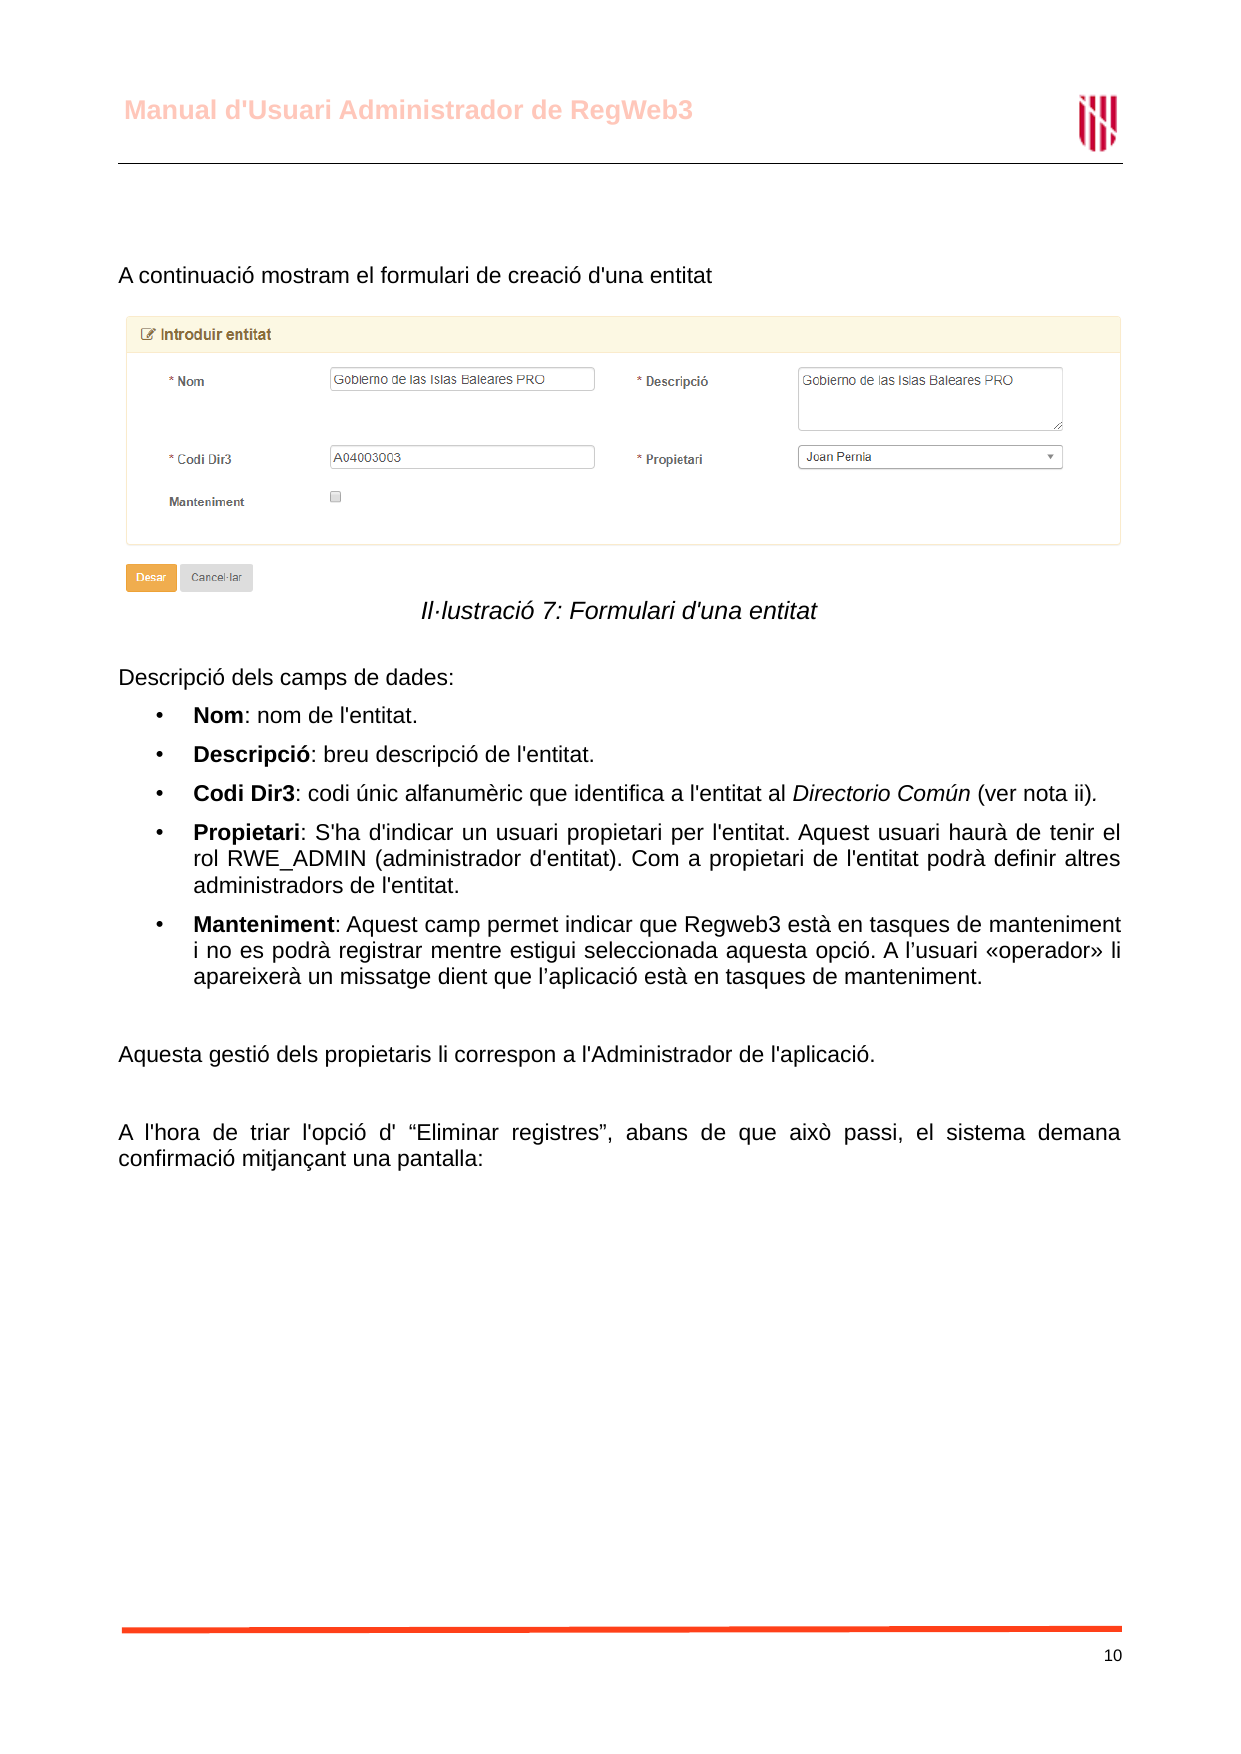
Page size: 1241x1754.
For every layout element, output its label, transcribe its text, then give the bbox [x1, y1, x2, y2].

text A l'hora de triar l'opció d' “Eliminar registres”, abans de que això passi, el sistema demana confirmació mitjançant una pantalla: [118, 1119, 1122, 1171]
list Descripció: breu descripció de l'entitat. [156, 741, 1122, 768]
list Manteniment: Aquest camp permet indicar que Regweb3 està en tasques de manteniment i no es podrà registrar mentre estigui seleccionada aquesta opció. A l’usuari «operador» li apareixerà un missatge dient que l’aplicació està en tasques de manteniment. [156, 911, 1122, 989]
list Nom: nom de l'entitat. [156, 702, 1122, 729]
picture [118, 313, 1123, 596]
text Descripció dels camps de dades: [118, 663, 1122, 690]
list Propietari: S'ha d'indicar un usuari propietari per l'entitat. Aquest usuari haurà de tenir el rol RWE_ADMIN (administrador d'entitat). Com a propietari de l'entitat podrà definir altres administradors de l'entitat. [156, 819, 1122, 898]
text Il·lustració 7: Formulari d'una entitat [118, 596, 1122, 625]
text Aquesta gestió dels propietaris li correspon a l'Administrador de l'aplicació. [118, 1041, 1122, 1067]
text A continuació mostram el formulari de creació d'una entitat [118, 262, 1122, 288]
list Codi Dir3: codi únic alfanumèric que identifica a l'entitat al Directorio Común (ver nota ii). [156, 780, 1122, 806]
picture [1075, 92, 1118, 156]
